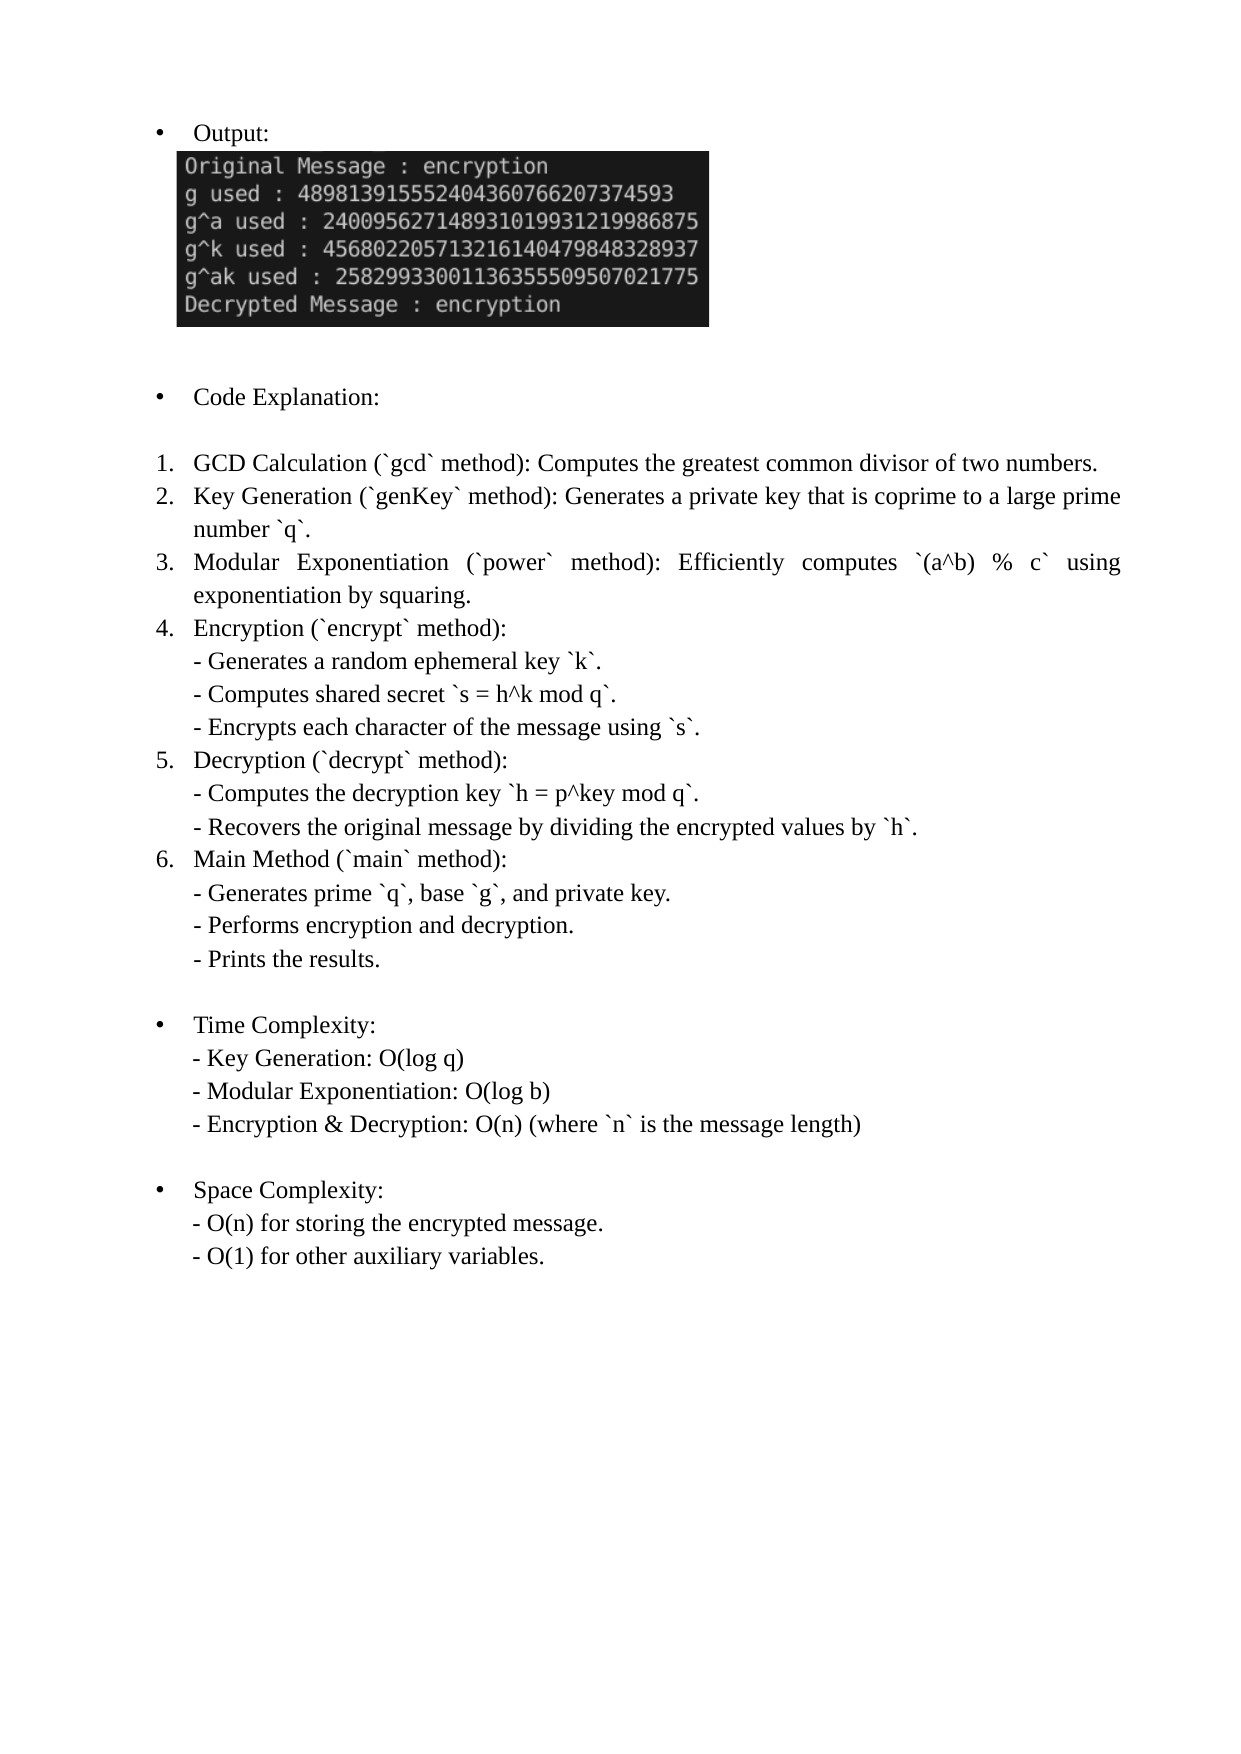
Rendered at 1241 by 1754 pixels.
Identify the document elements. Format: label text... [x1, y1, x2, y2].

list - Prints the results. [156, 944, 1122, 972]
picture [176, 151, 710, 327]
text - Modular Exponentiation: O(log b) [192, 1076, 1122, 1104]
list Output: [156, 118, 1122, 147]
list - Computes the decryption key `h = p^key mod q`. [156, 778, 1122, 807]
list Decryption (`decrypt` method): [156, 746, 1122, 774]
list - Encrypts each character of the message using `s`. [156, 712, 1122, 741]
list Encryption (`encrypt` method): [156, 613, 1122, 642]
list - Generates prime `q`, base `g`, and private key. [156, 878, 1122, 906]
text - Key Generation: O(log q) [192, 1043, 1122, 1071]
text - O(n) for storing the encrypted message. [192, 1208, 1122, 1237]
list - Generates a random ephemeral key `k`. [156, 646, 1122, 675]
text - O(1) for other auxiliary variables. [192, 1241, 1122, 1269]
list - Recovers the original message by dividing the encrypted values by `h`. [156, 812, 1122, 840]
list GCD Calculation (`gcd` method): Computes the greatest common divisor of two numbers. [156, 448, 1122, 477]
list - Performs encryption and decryption. [156, 911, 1122, 939]
list - Computes shared secret `s = h^k mod q`. [156, 679, 1122, 708]
list Key Generation (`genKey` method): Generates a private key that is coprime to a large prime number `q`. [156, 481, 1122, 543]
text - Encryption & Decryption: O(n) (where `n` is the message length) [192, 1109, 1122, 1137]
list Code Explanation: [156, 382, 1122, 411]
list Space Complexity: [156, 1175, 1122, 1203]
list Time Complexity: [156, 1010, 1122, 1038]
list Main Method (`main` method): [156, 844, 1122, 873]
list Modular Exponentiation (`power` method): Efficiently computes `(a^b) % c` using exponentiation by squaring. [156, 547, 1122, 609]
